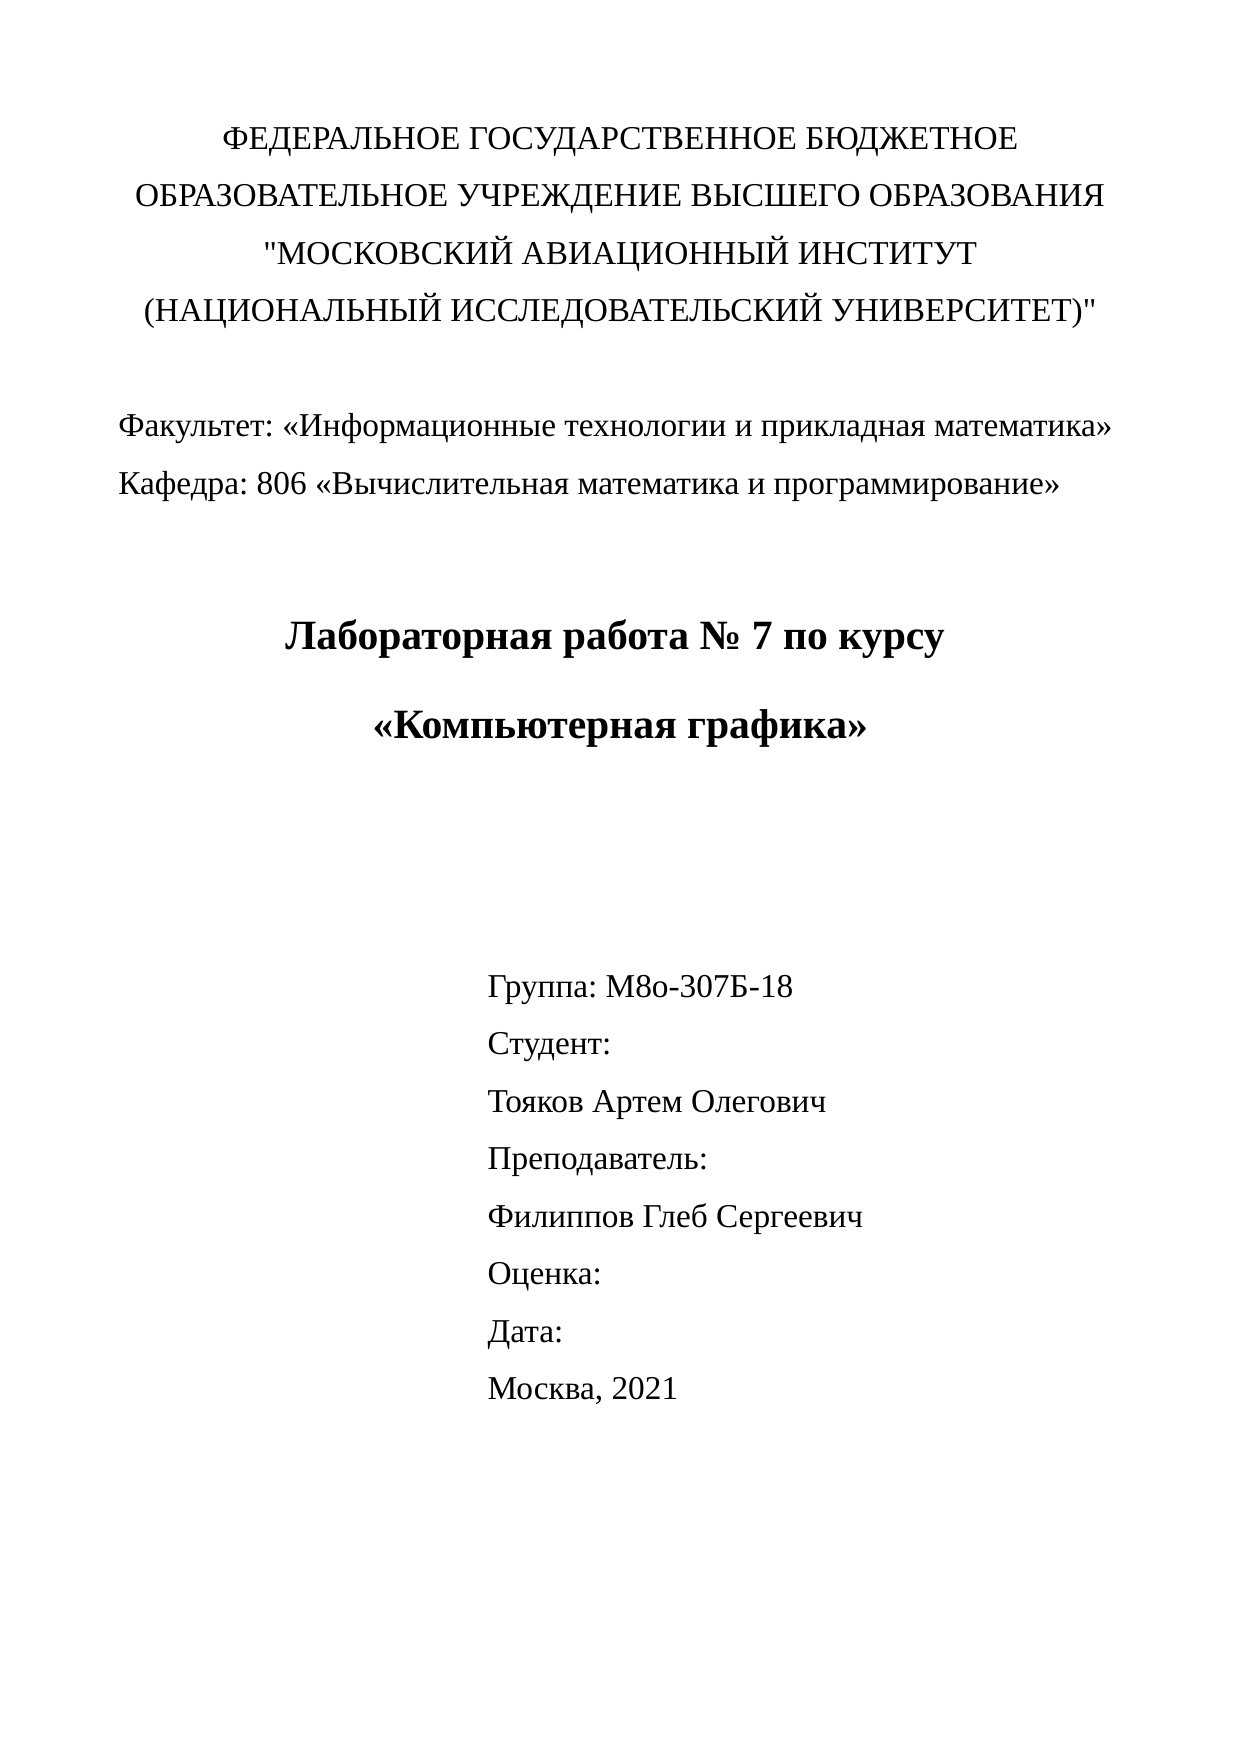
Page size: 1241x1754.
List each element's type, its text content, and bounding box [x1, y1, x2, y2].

text Филиппов Глеб Сергеевич [487, 1196, 1122, 1234]
text Преподаватель: [487, 1138, 1122, 1177]
text Группа: M8o-307Б-18 [118, 966, 1122, 1004]
text ФЕДЕРАЛЬНОЕ ГОСУДАРСТВЕННОЕ БЮДЖЕТНОЕ ОБРАЗОВАТЕЛЬНОЕ УЧРЕЖДЕНИЕ ВЫСШЕГО ОБРАЗОВАНИЯ "МОСКОВСКИЙ АВИАЦИОННЫЙ ИНСТИТУТ (НАЦИОНАЛЬНЫЙ ИССЛЕДОВАТЕЛЬСКИЙ УНИВЕРСИТЕТ)" [118, 118, 1122, 329]
text Оценка: [118, 1253, 1122, 1292]
text Факультет: «Информационные технологии и прикладная математика» [118, 406, 1122, 444]
text Тояков Артем Олегович [487, 1081, 1122, 1119]
text Студент: [487, 1023, 1122, 1062]
text «Компьютерная графика» [118, 699, 1122, 747]
text Кафедра: 806 «Вычислительная математика и программирование» [118, 463, 1122, 501]
text Москва, 2021 [487, 1368, 1122, 1407]
text Дата: [487, 1311, 1122, 1349]
text Лабораторная работа № 7 по курсу [118, 610, 1122, 658]
